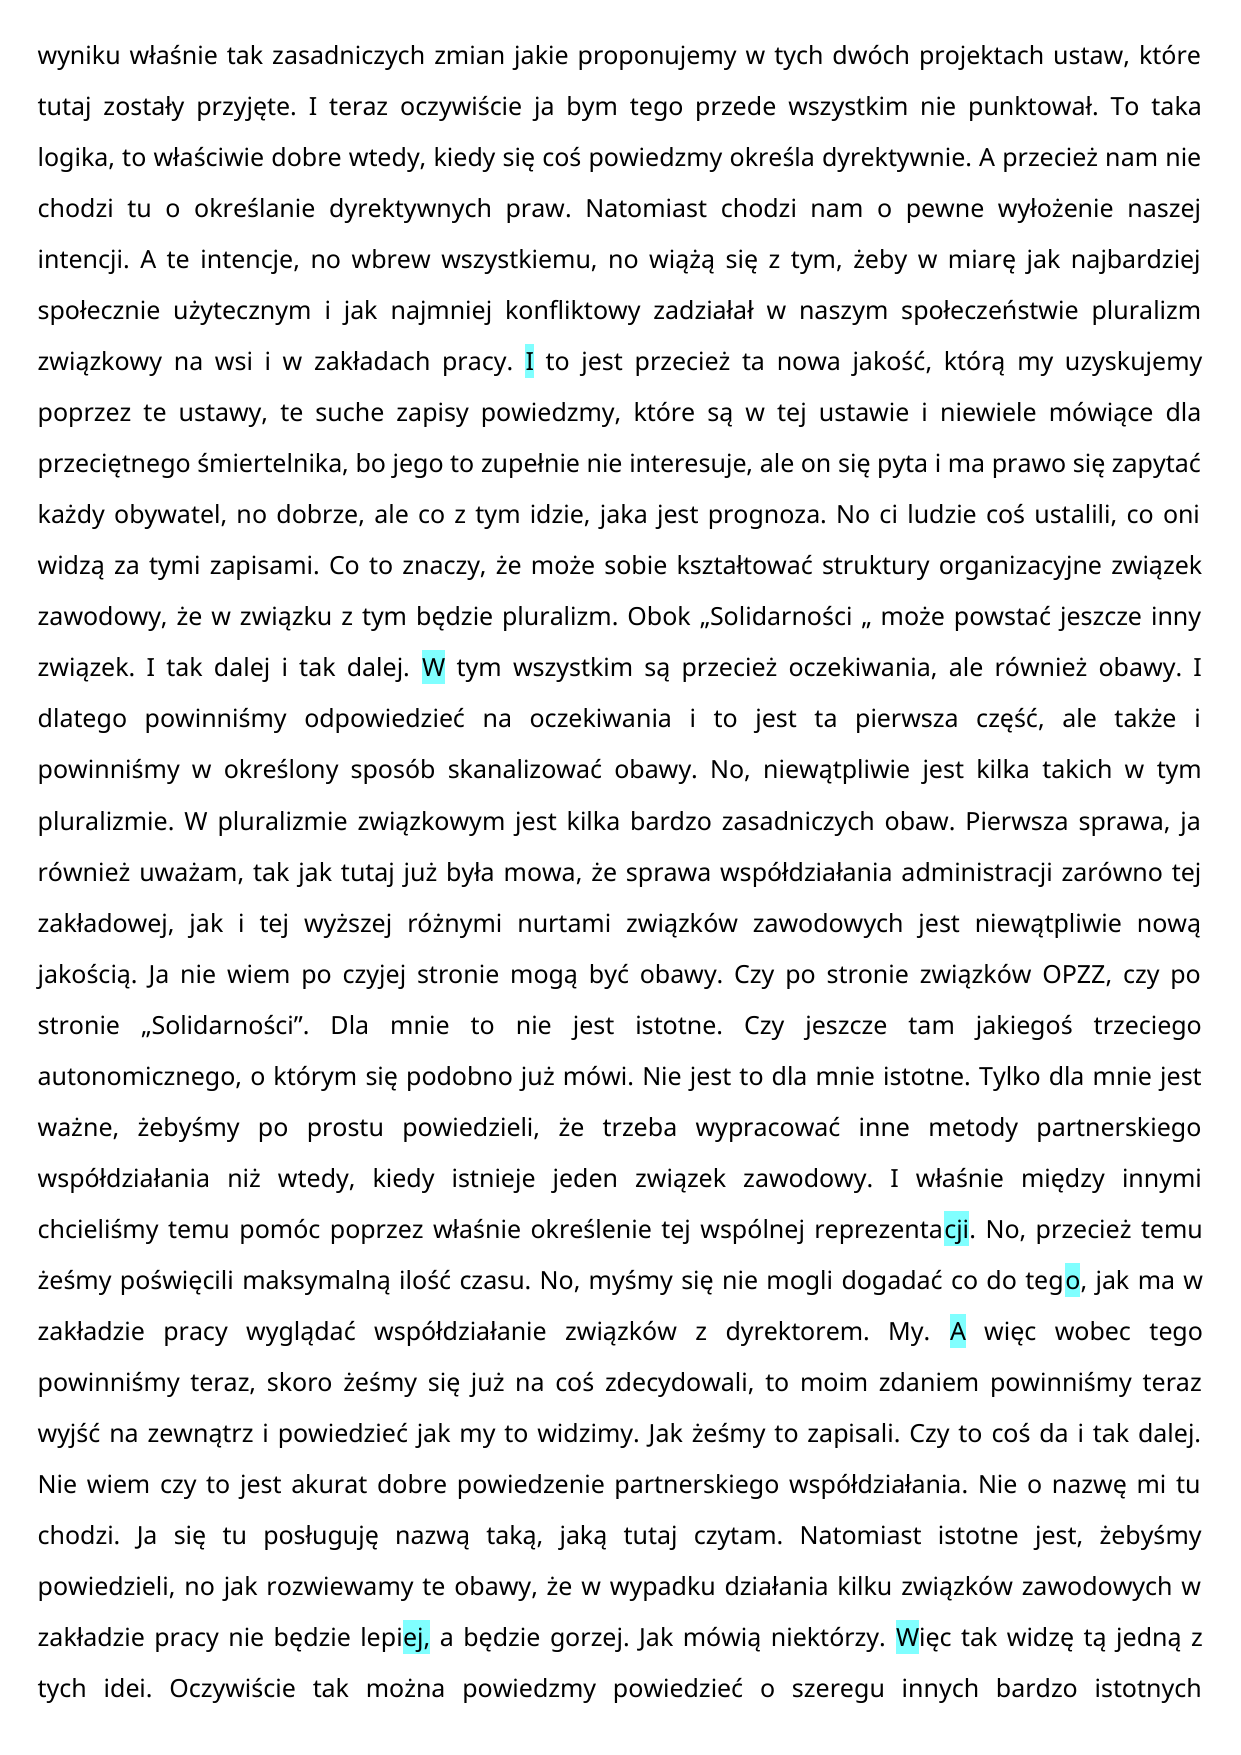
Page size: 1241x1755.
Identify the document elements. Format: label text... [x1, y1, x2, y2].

text wyniku właśnie tak zasadniczych zmian jakie proponujemy w tych dwóch projektach ustaw, które tutaj zostały przyjęte. I teraz oczywiście ja bym tego przede wszystkim nie punktował. To taka logika, to właściwie dobre wtedy, kiedy się coś powiedzmy określa dyrektywnie. A przecież nam nie chodzi tu o określanie dyrektywnych praw. Natomiast chodzi nam o pewne wyłożenie naszej intencji. A te intencje, no wbrew wszystkiemu, no wiążą się z tym, żeby w miarę jak najbardziej społecznie użytecznym i jak najmniej konfliktowy zadziałał w naszym społeczeństwie pluralizm związkowy na wsi i w zakładach pracy. I to jest przecież ta nowa jakość, którą my uzyskujemy poprzez te ustawy, te suche zapisy powiedzmy, które są w tej ustawie i niewiele mówiące dla przeciętnego śmiertelnika, bo jego to zupełnie nie interesuje, ale on się pyta i ma prawo się zapytać każdy obywatel, no dobrze, ale co z tym idzie, jaka jest prognoza. No ci ludzie coś ustalili, co oni widzą za tymi zapisami. Co to znaczy, że może sobie kształtować struktury organizacyjne związek zawodowy, że w związku z tym będzie pluralizm. Obok „Solidarności „ może powstać jeszcze inny związek. I tak dalej i tak dalej. W tym wszystkim są przecież oczekiwania, ale również obawy. I dlatego powinniśmy odpowiedzieć na oczekiwania i to jest ta pierwsza część, ale także i powinniśmy w określony sposób skanalizować obawy. No, niewątpliwie jest kilka takich w tym pluralizmie. W pluralizmie związkowym jest kilka bardzo zasadniczych obaw. Pierwsza sprawa, ja również uważam, tak jak tutaj już była mowa, że sprawa współdziałania administracji zarówno tej zakładowej, jak i tej wyższej różnymi nurtami związków zawodowych jest niewątpliwie nową jakością. Ja nie wiem po czyjej stronie mogą być obawy. Czy po stronie związków OPZZ, czy po stronie „Solidarności”. Dla mnie to nie jest istotne. Czy jeszcze tam jakiegoś trzeciego autonomicznego, o którym się podobno już mówi. Nie jest to dla mnie istotne. Tylko dla mnie jest ważne, żebyśmy po prostu powiedzieli, że trzeba wypracować inne metody partnerskiego współdziałania niż wtedy, kiedy istnieje jeden związek zawodowy. I właśnie między innymi chcieliśmy temu pomóc poprzez właśnie określenie tej wspólnej reprezentacji. No, przecież temu żeśmy poświęcili maksymalną ilość czasu. No, myśmy się nie mogli dogadać co do tego, jak ma w zakładzie pracy wyglądać współdziałanie związków z dyrektorem. My. A więc wobec tego powinniśmy teraz, skoro żeśmy się już na coś zdecydowali, to moim zdaniem powinniśmy teraz wyjść na zewnątrz i powiedzieć jak my to widzimy. Jak żeśmy to zapisali. Czy to coś da i tak dalej. Nie wiem czy to jest akurat dobre powiedzenie partnerskiego współdziałania. Nie o nazwę mi tu chodzi. Ja się tu posługuję nazwą taką, jaką tutaj czytam. Natomiast istotne jest, żebyśmy powiedzieli, no jak rozwiewamy te obawy, że w wypadku działania kilku związków zawodowych w zakładzie pracy nie będzie lepiej, a będzie gorzej. Jak mówią niektórzy. Więc tak widzę tą jedną z tych idei. Oczywiście tak można powiedzmy powiedzieć o szeregu innych bardzo istotnych [37, 37, 1203, 1705]
